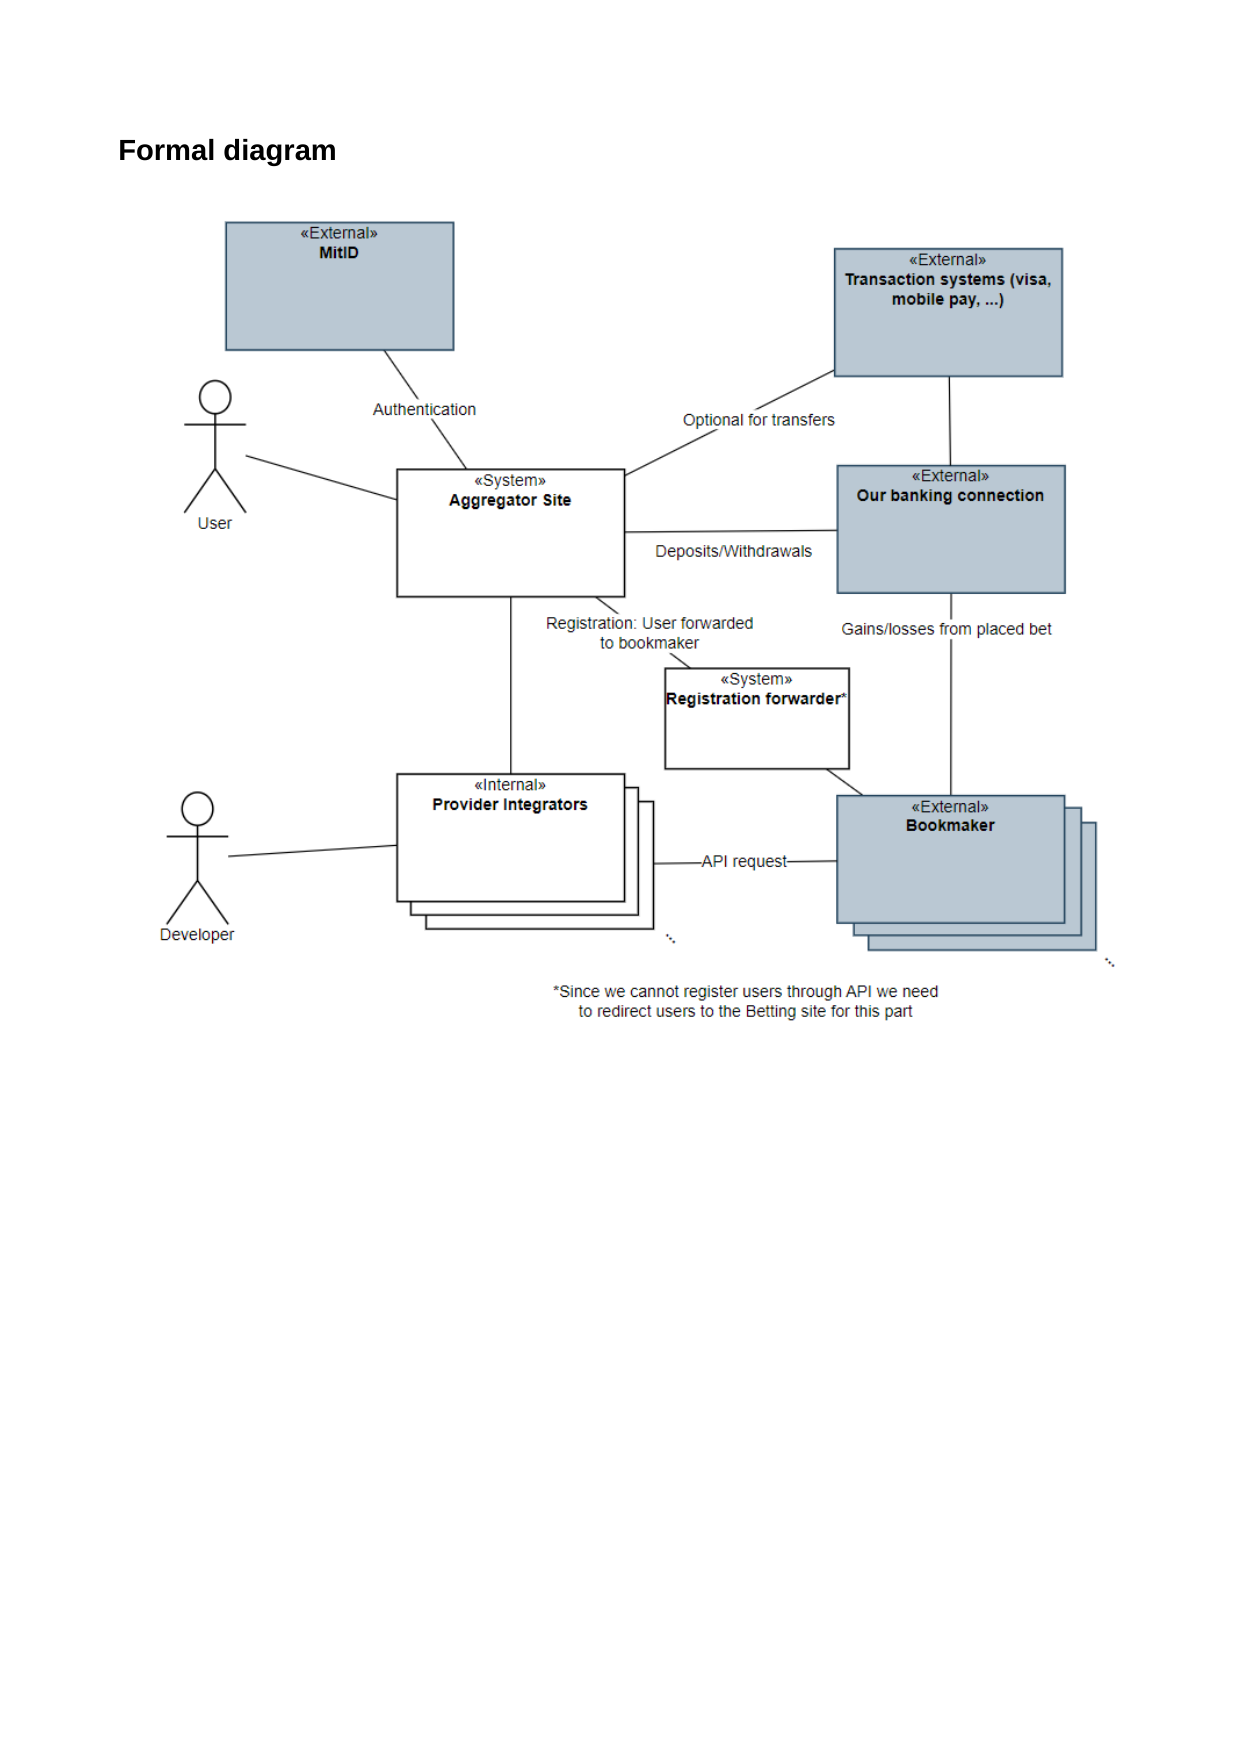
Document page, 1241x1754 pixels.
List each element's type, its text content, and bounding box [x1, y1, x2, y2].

picture [118, 213, 1123, 1032]
subtitle Formal diagram [118, 133, 1122, 166]
